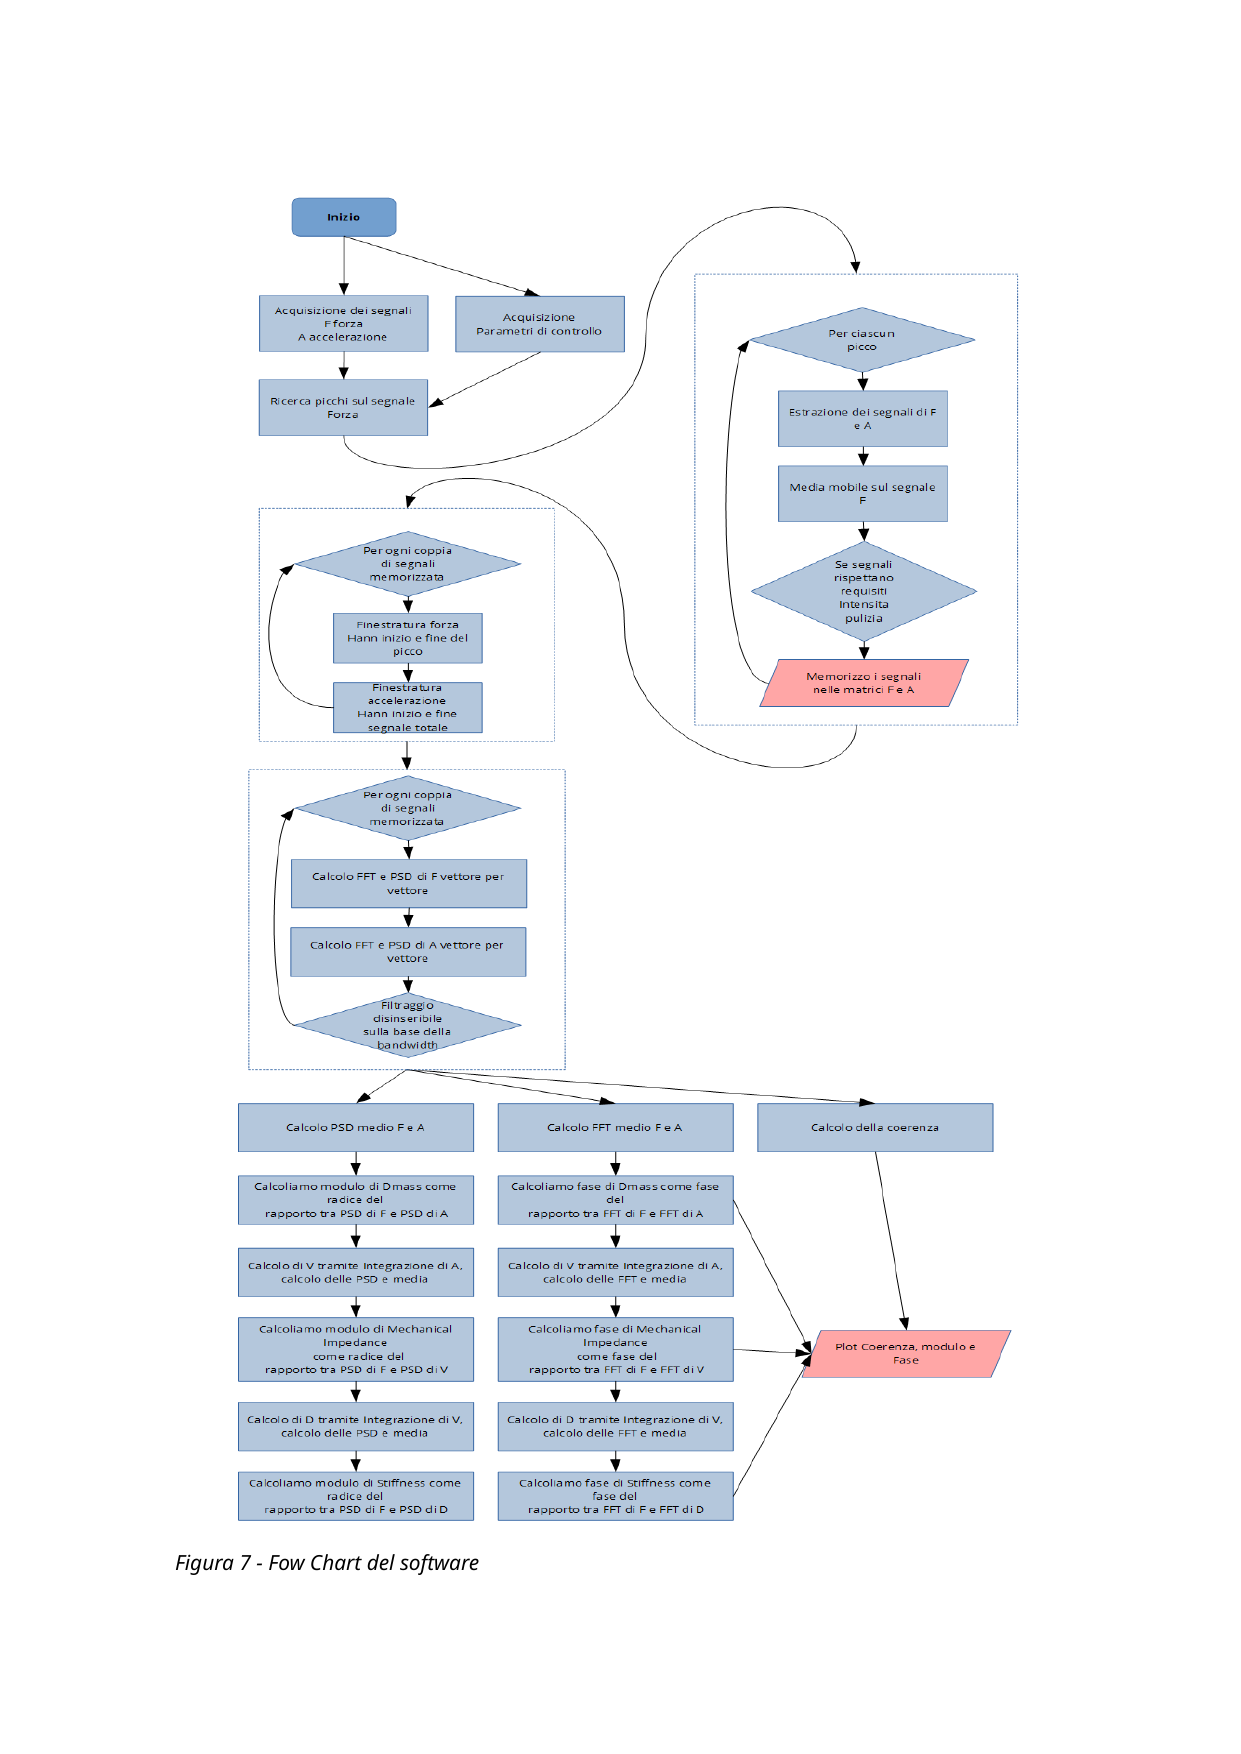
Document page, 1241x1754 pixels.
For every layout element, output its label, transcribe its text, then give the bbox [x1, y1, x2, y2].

text Figura 7 - Fow Chart del software [175, 1542, 1066, 1576]
picture [174, 151, 1066, 1542]
